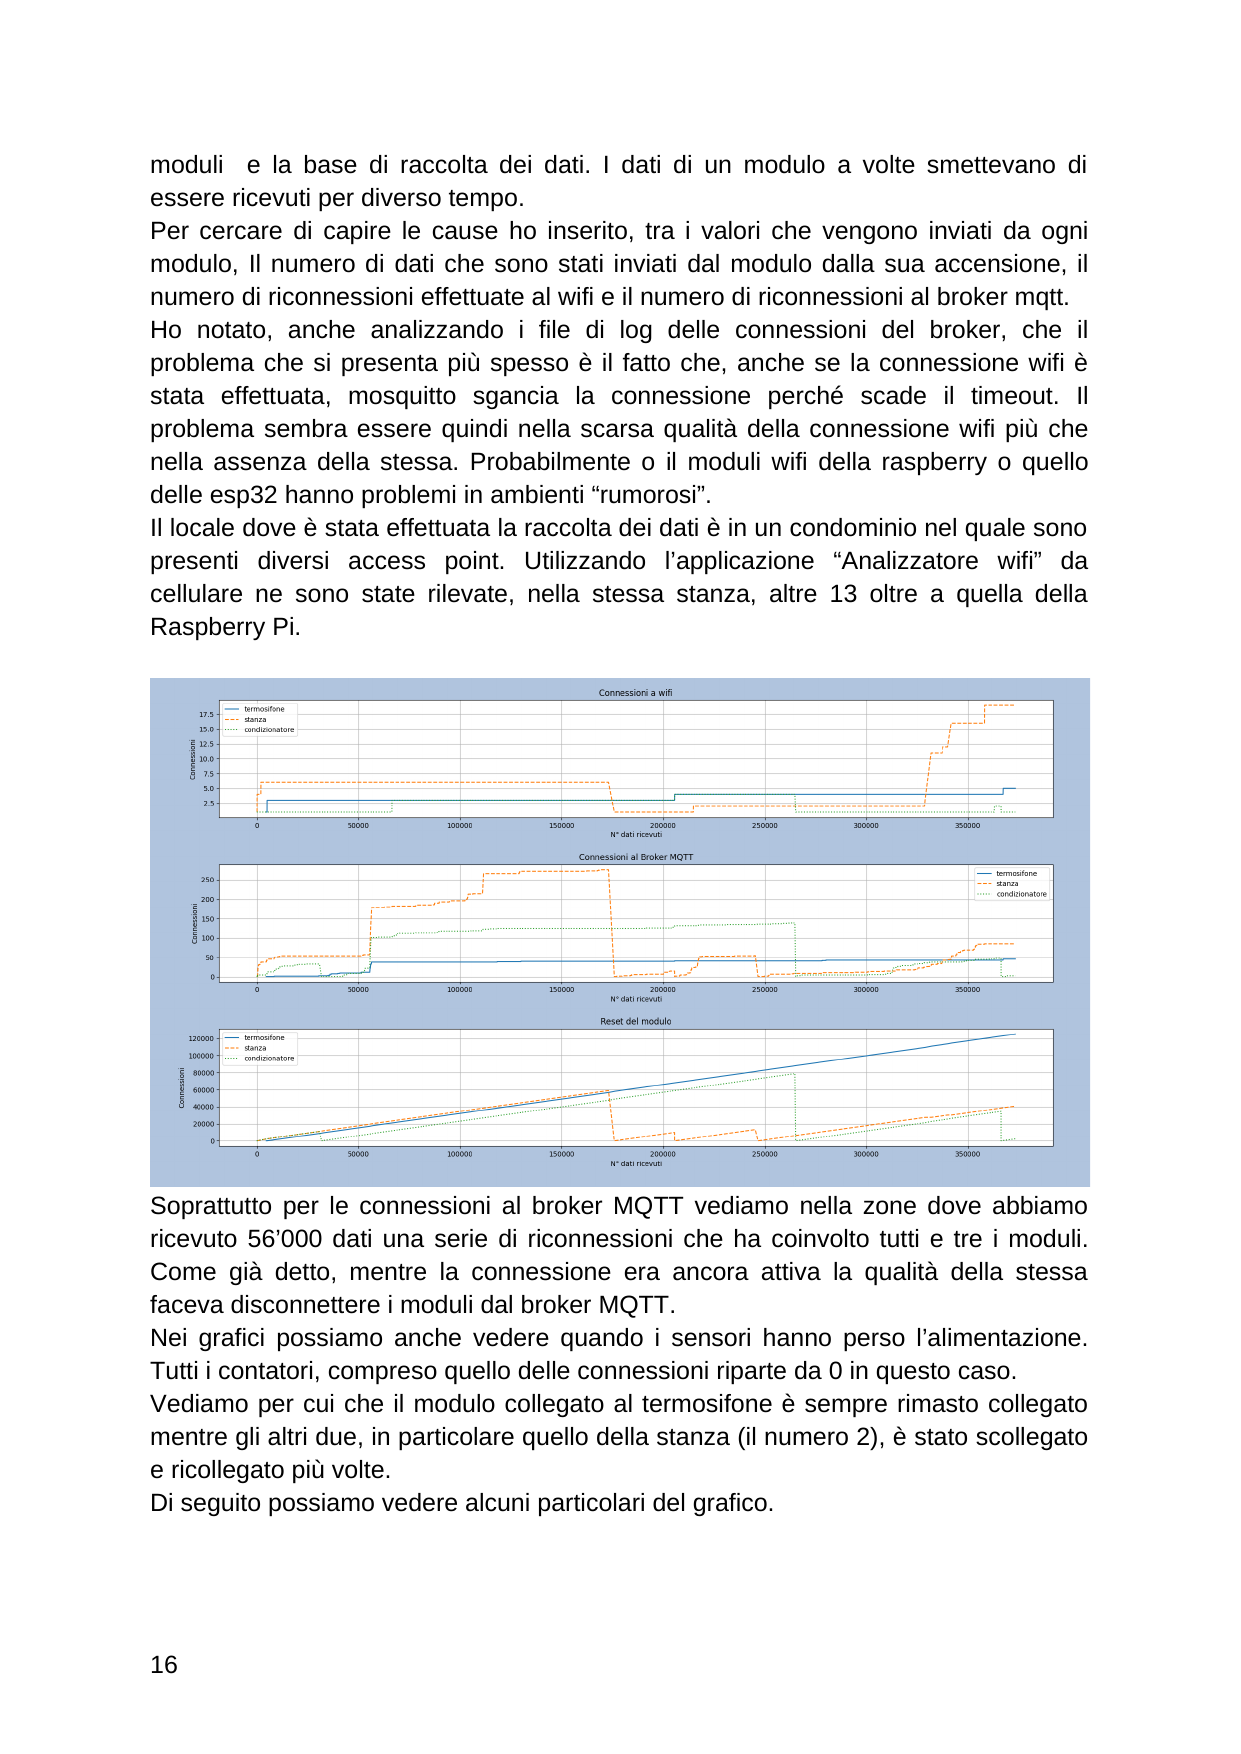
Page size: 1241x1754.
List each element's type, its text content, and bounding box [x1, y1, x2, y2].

text Per cercare di capire le cause ho inserito, tra i valori che vengono inviati da ogni modulo, Il numero di dati che sono stati inviati dal modulo dalla sua accensione, il numero di riconnessioni effettuate al wifi e il numero di riconnessioni al broker mqtt. [150, 216, 1090, 311]
text moduli e la base di raccolta dei dati. I dati di un modulo a volte smettevano di essere ricevuti per diverso tempo. [150, 150, 1090, 212]
text Di seguito possiamo vedere alcuni particolari del grafico. [150, 1488, 1090, 1517]
text Nei grafici possiamo anche vedere quando i sensori hanno perso l’alimentazione. Tutti i contatori, compreso quello delle connessioni riparte da 0 in questo caso. [150, 1323, 1090, 1385]
text Vediamo per cui che il modulo collegato al termosifone è sempre rimasto collegato mentre gli altri due, in particolare quello della stanza (il numero 2), è stato scollegato e ricollegato più volte. [150, 1389, 1090, 1484]
text Il locale dove è stata effettuata la raccolta dei dati è in un condominio nel quale sono presenti diversi access point. Utilizzando l’applicazione “Analizzatore wifi” da cellulare ne sono state rilevate, nella stessa stanza, altre 13 oltre a quella della Raspberry Pi. [150, 513, 1090, 641]
picture [150, 678, 1091, 1187]
text Ho notato, anche analizzando i file di log delle connessioni del broker, che il problema che si presenta più spesso è il fatto che, anche se la connessione wifi è stata effettuata, mosquitto sgancia la connessione perché scade il timeout. Il problema sembra essere quindi nella scarsa qualità della connessione wifi più che nella assenza della stessa. Probabilmente o il moduli wifi della raspberry o quello delle esp32 hanno problemi in ambienti “rumorosi”. [150, 315, 1090, 509]
text Soprattutto per le connessioni al broker MQTT vediamo nella zone dove abbiamo ricevuto 56’000 dati una serie di riconnessioni che ha coinvolto tutti e tre i moduli. Come già detto, mentre la connessione era ancora attiva la qualità della stessa faceva disconnettere i moduli dal broker MQTT. [150, 1191, 1090, 1319]
